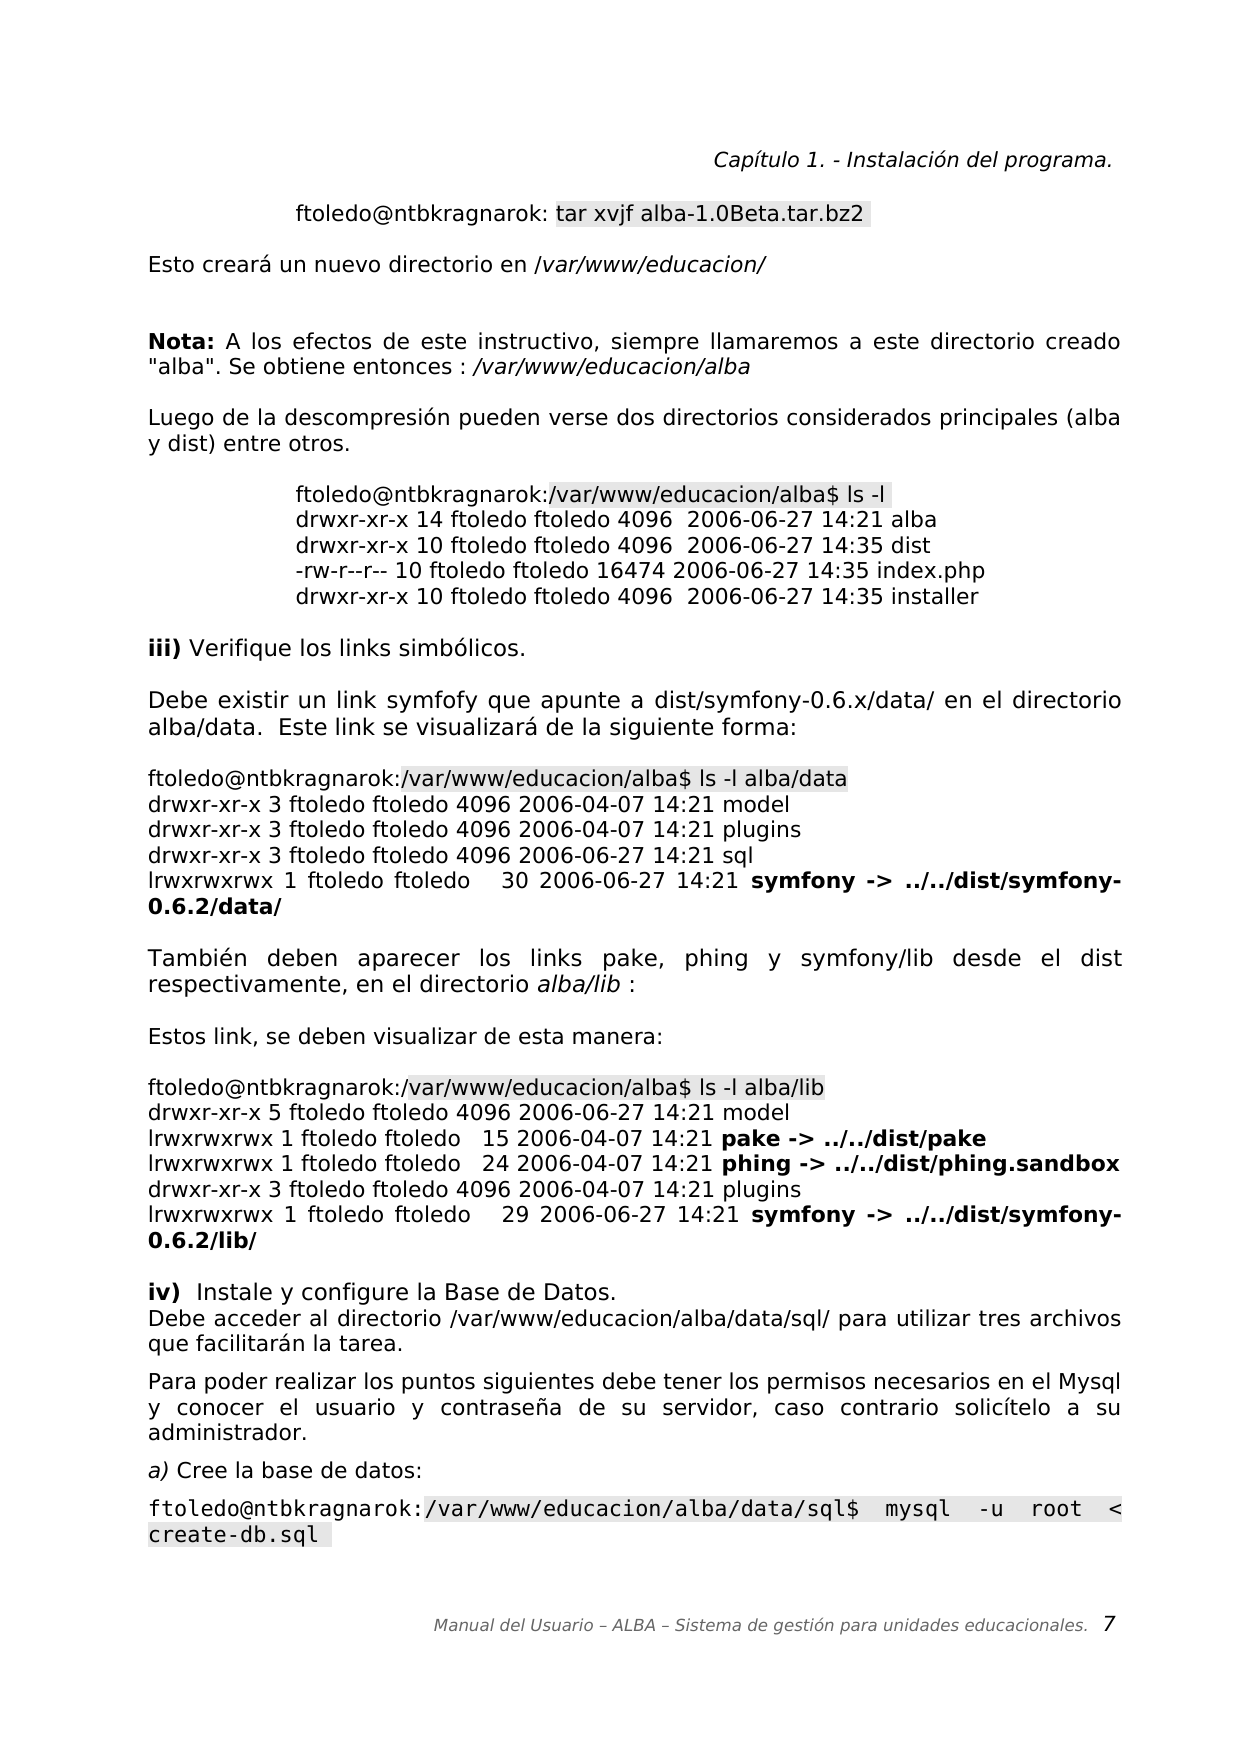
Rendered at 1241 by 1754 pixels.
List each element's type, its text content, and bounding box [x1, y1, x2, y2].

text lrwxrwxrwx 1 ftoledo ftoledo 24 2006-04-07 14:21 phing -> ../../dist/phing.sandbox [148, 1151, 1122, 1177]
text Luego de la descompresión pueden verse dos directorios considerados principales (alba y dist) entre otros. [148, 406, 1122, 457]
text Estos link, se deben visualizar de esta manera: [148, 1024, 1122, 1049]
text a) Cree la base de datos: [148, 1458, 1122, 1484]
text ftoledo@ntbkragnarok:/var/www/educacion/alba/data/sql$ mysql -u root < create-db.sql [148, 1496, 1122, 1547]
text ftoledo@ntbkragnarok:/var/www/educacion/alba$ ls -l alba/lib [148, 1075, 1122, 1100]
text ftoledo@ntbkragnarok: tar xvjf alba-1.0Beta.tar.bz2 [148, 201, 1122, 227]
text Nota: A los efectos de este instructivo, siempre llamaremos a este directorio creado "alba". Se obtiene entonces : /var/www/educacion/alba [148, 329, 1122, 380]
text drwxr-xr-x 14 ftoledo ftoledo 4096 2006-06-27 14:21 alba [148, 508, 1122, 533]
text drwxr-xr-x 3 ftoledo ftoledo 4096 2006-04-07 14:21 plugins [148, 1177, 1122, 1202]
text Debe existir un link symfofy que apunte a dist/symfony-0.6.x/data/ en el directorio alba/data. Este link se visualizará de la siguiente forma: [148, 687, 1122, 741]
text drwxr-xr-x 10 ftoledo ftoledo 4096 2006-06-27 14:35 installer [148, 584, 1122, 610]
text drwxr-xr-x 5 ftoledo ftoledo 4096 2006-06-27 14:21 model [148, 1100, 1122, 1126]
text Esto creará un nuevo directorio en /var/www/educacion/ [148, 252, 1122, 278]
text lrwxrwxrwx 1 ftoledo ftoledo 15 2006-04-07 14:21 pake -> ../../dist/pake [148, 1126, 1122, 1151]
text drwxr-xr-x 3 ftoledo ftoledo 4096 2006-04-07 14:21 plugins [148, 817, 1122, 843]
text ftoledo@ntbkragnarok:/var/www/educacion/alba$ ls -l [148, 482, 1122, 508]
text iv) Instale y configure la Base de Datos. [148, 1279, 1122, 1306]
text Para poder realizar los puntos siguientes debe tener los permisos necesarios en el Mysql y conocer el usuario y contraseña de su servidor, caso contrario solicítelo a su administrador. [148, 1369, 1122, 1446]
text drwxr-xr-x 10 ftoledo ftoledo 4096 2006-06-27 14:35 dist [148, 533, 1122, 559]
text También deben aparecer los links pake, phing y symfony/lib desde el dist respectivamente, en el directorio alba/lib : [148, 945, 1122, 998]
text -rw-r--r-- 10 ftoledo ftoledo 16474 2006-06-27 14:35 index.php [148, 559, 1122, 584]
text lrwxrwxrwx 1 ftoledo ftoledo 30 2006-06-27 14:21 symfony -> ../../dist/symfony-0.6.2/data/ [148, 868, 1122, 919]
text iii) Verifique los links simbólicos. [148, 635, 1122, 662]
text Debe acceder al directorio /var/www/educacion/alba/data/sql/ para utilizar tres archivos que facilitarán la tarea. [148, 1306, 1122, 1357]
text lrwxrwxrwx 1 ftoledo ftoledo 29 2006-06-27 14:21 symfony -> ../../dist/symfony-0.6.2/lib/ [148, 1202, 1122, 1253]
text drwxr-xr-x 3 ftoledo ftoledo 4096 2006-06-27 14:21 sql [148, 843, 1122, 868]
text ftoledo@ntbkragnarok:/var/www/educacion/alba$ ls -l alba/data [148, 766, 1122, 792]
text drwxr-xr-x 3 ftoledo ftoledo 4096 2006-04-07 14:21 model [148, 792, 1122, 817]
